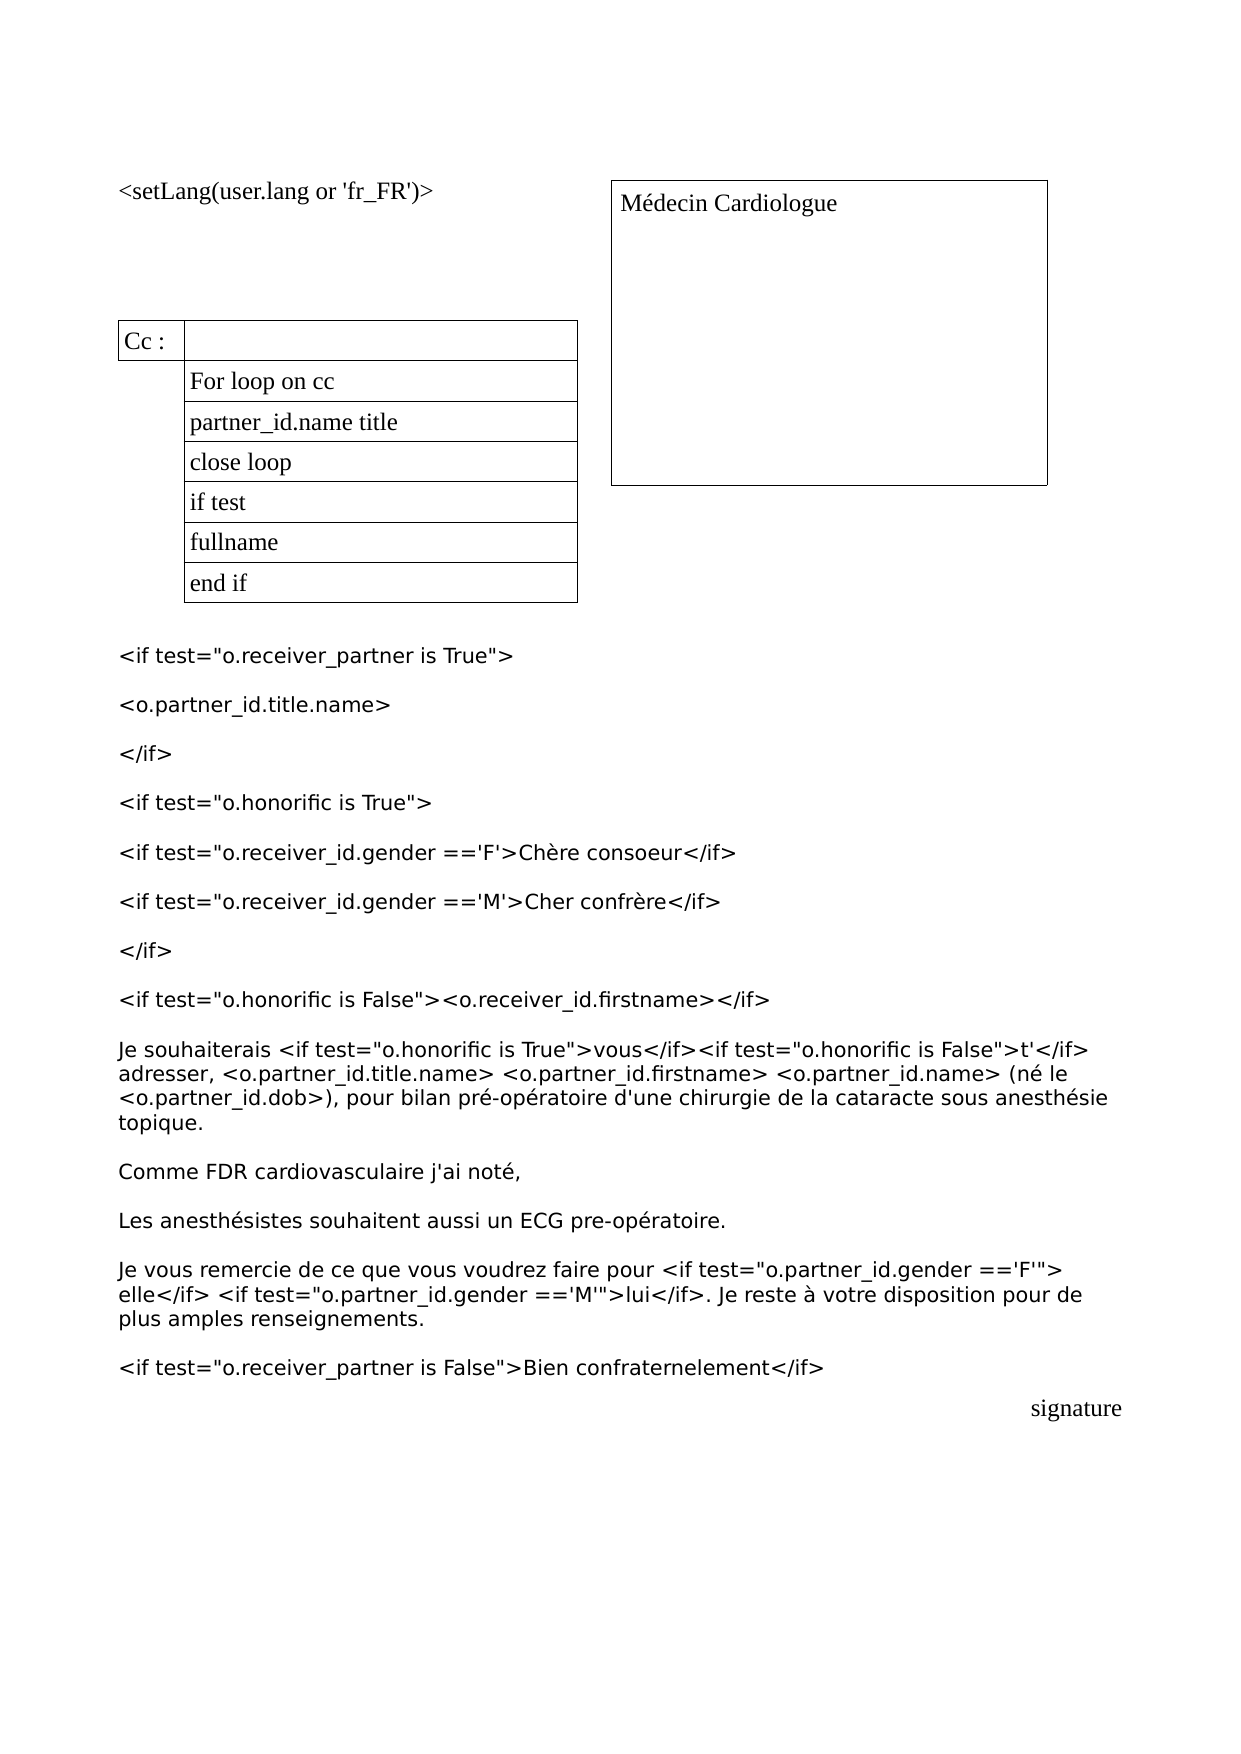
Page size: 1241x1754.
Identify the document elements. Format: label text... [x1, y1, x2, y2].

table_cell if test [185, 482, 577, 522]
text <setLang(user.lang or 'fr_FR')> [612, 181, 1047, 485]
text Je souhaiterais <if test="o.honorific is True">vous</if><if test="o.honorific is False">t'</if> adresser, <o.partner_id.title.name> <o.partner_id.firstname> <o.partner_id.name> (né le <o.partner_id.dob>), pour bilan pré-opératoire d'une chirurgie de la cataracte sous anesthésie topique. [118, 1038, 1122, 1135]
text <if test="o.honorific is True"> [118, 791, 1122, 816]
text signature [118, 1393, 1122, 1422]
table_cell partner_id.name title [185, 402, 577, 441]
text Médecin Cardiologue [620, 188, 1038, 217]
table_header [185, 321, 577, 360]
table_cell For loop on cc [185, 361, 577, 401]
text <setLang(user.lang or 'fr_FR')> [118, 176, 1122, 205]
text </if> [118, 939, 1122, 963]
text Comme FDR cardiovasculaire j'ai noté, [118, 1160, 1122, 1184]
text <if test="o.receiver_partner is False">Bien confraternelement</if> [118, 1356, 1122, 1381]
table_cell [118, 562, 184, 602]
text Je vous remercie de ce que vous voudrez faire pour <if test="o.partner_id.gender =='F'"> elle</if> <if test="o.partner_id.gender =='M'">lui</if>. Je reste à votre disposition pour de plus amples renseignements. [118, 1258, 1122, 1331]
text <o.partner_id.title.name> [118, 693, 1122, 717]
text <if test="o.receiver_id.gender =='M'>Cher confrère</if> [118, 890, 1122, 914]
table_cell [118, 481, 184, 522]
text <if test="o.honorific is False"><o.receiver_id.firstname></if> [118, 988, 1122, 1013]
table_cell [118, 361, 184, 401]
table_header Cc : [119, 321, 184, 360]
table_cell end if [185, 563, 577, 602]
table_cell fullname [185, 523, 577, 562]
table_cell [118, 441, 184, 481]
table_cell close loop [185, 442, 577, 481]
table_cell [118, 401, 184, 441]
table_cell [118, 522, 184, 562]
text <if test="o.receiver_id.gender =='F'>Chère consoeur</if> [118, 841, 1122, 865]
text <if test="o.receiver_partner is True"> [118, 644, 1122, 668]
text </if> [118, 742, 1122, 766]
text Les anesthésistes souhaitent aussi un ECG pre-opératoire. [118, 1209, 1122, 1233]
